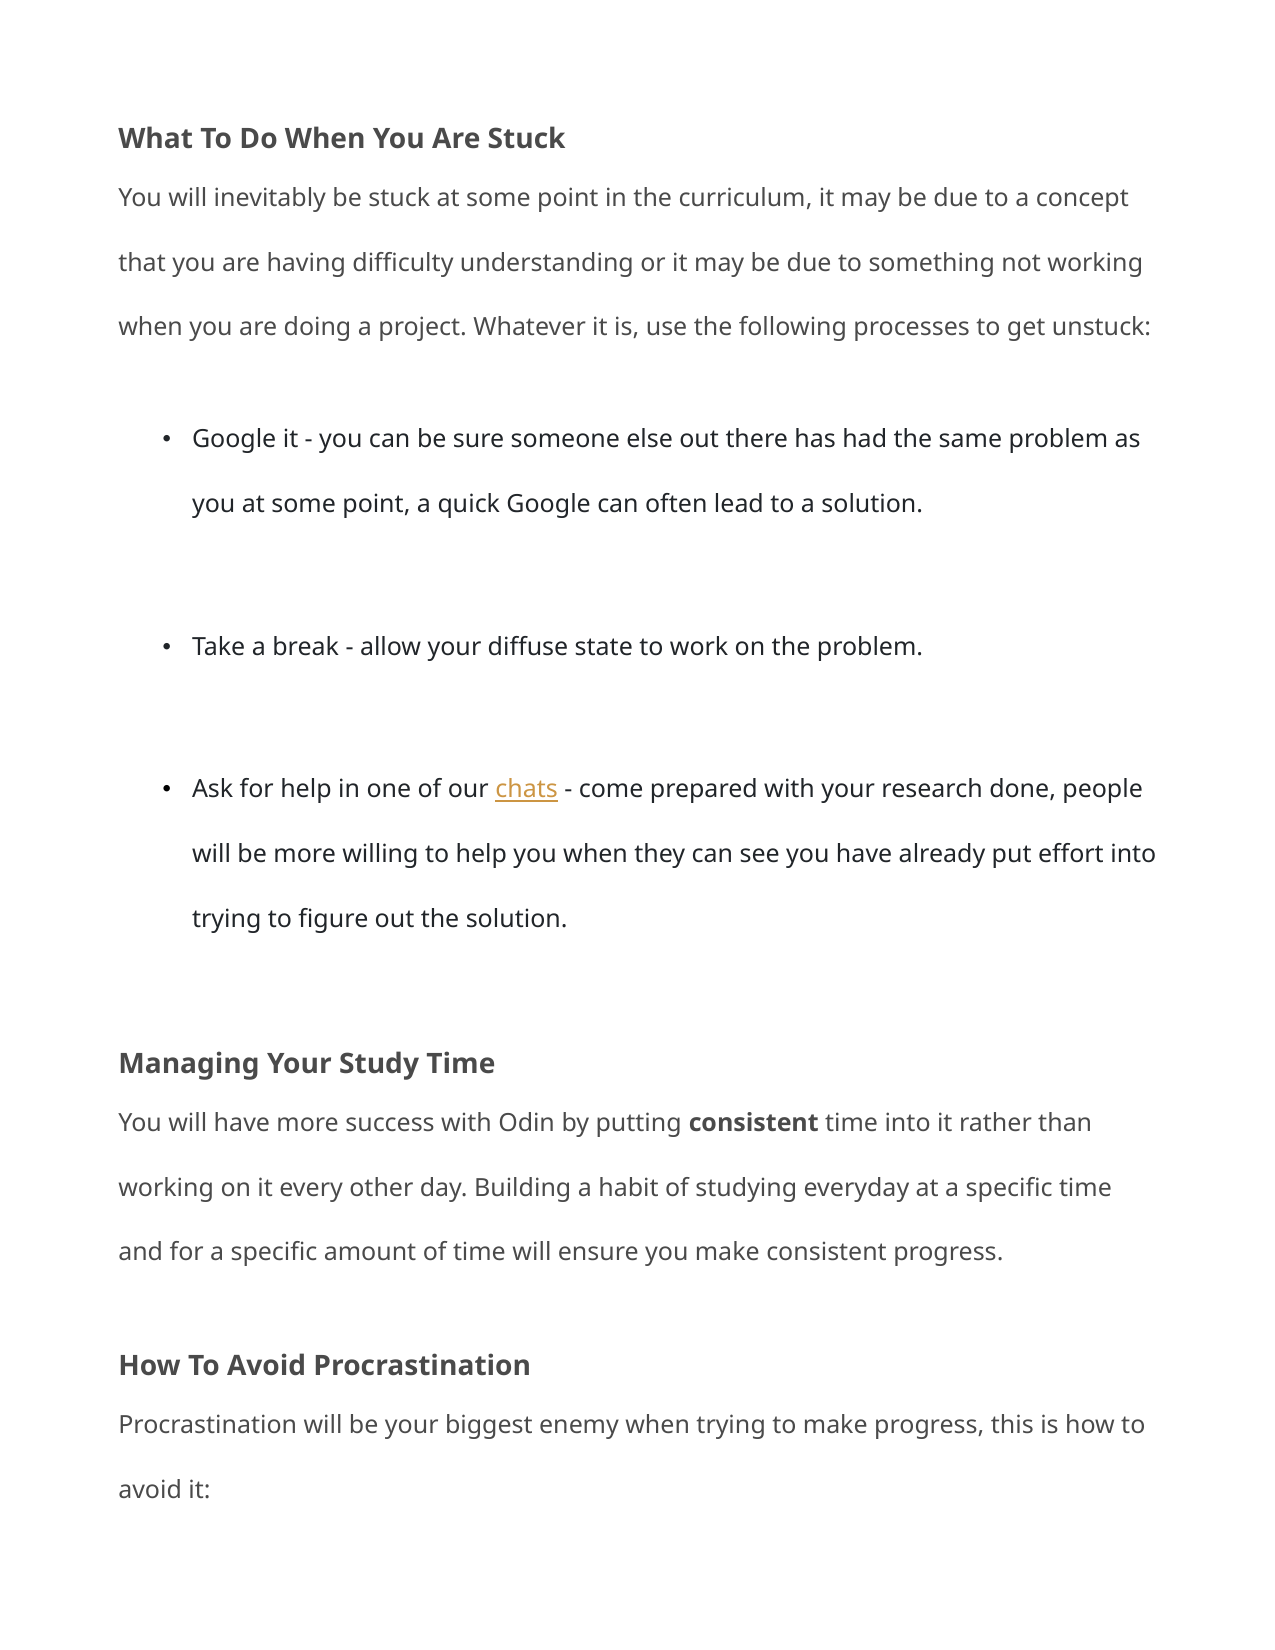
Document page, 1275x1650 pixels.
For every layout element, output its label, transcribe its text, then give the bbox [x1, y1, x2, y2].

subtitle Managing Your Study Time [118, 1043, 1157, 1081]
text You will have more success with Odin by putting consistent time into it rather than working on it every other day. Building a habit of studying everyday at a specific time and for a specific amount of time will ensure you make consistent progress. [118, 1105, 1157, 1268]
subtitle How To Avoid Procrastination [118, 1346, 1157, 1384]
list Google it - you can be sure someone else out there has had the same problem as you at some point, a quick Google can often lead to a solution. [162, 421, 1157, 519]
list Ask for help in one of our chats - come prepared with your research done, people will be more willing to help you when they can see you have already put effort into trying to figure out the solution. [162, 771, 1157, 934]
text You will inevitably be stuck at some point in the curriculum, it may be due to a concept that you are having difficulty understanding or it may be due to something not working when you are doing a project. Whatever it is, use the following processes to get unstuck: [118, 180, 1157, 343]
text Procrastination will be your biggest enemy when trying to make progress, this is how to avoid it: [118, 1407, 1157, 1506]
subtitle What To Do When You Are Stuck [118, 118, 1157, 156]
list Take a break - allow your diffuse state to work on the problem. [162, 628, 1157, 662]
